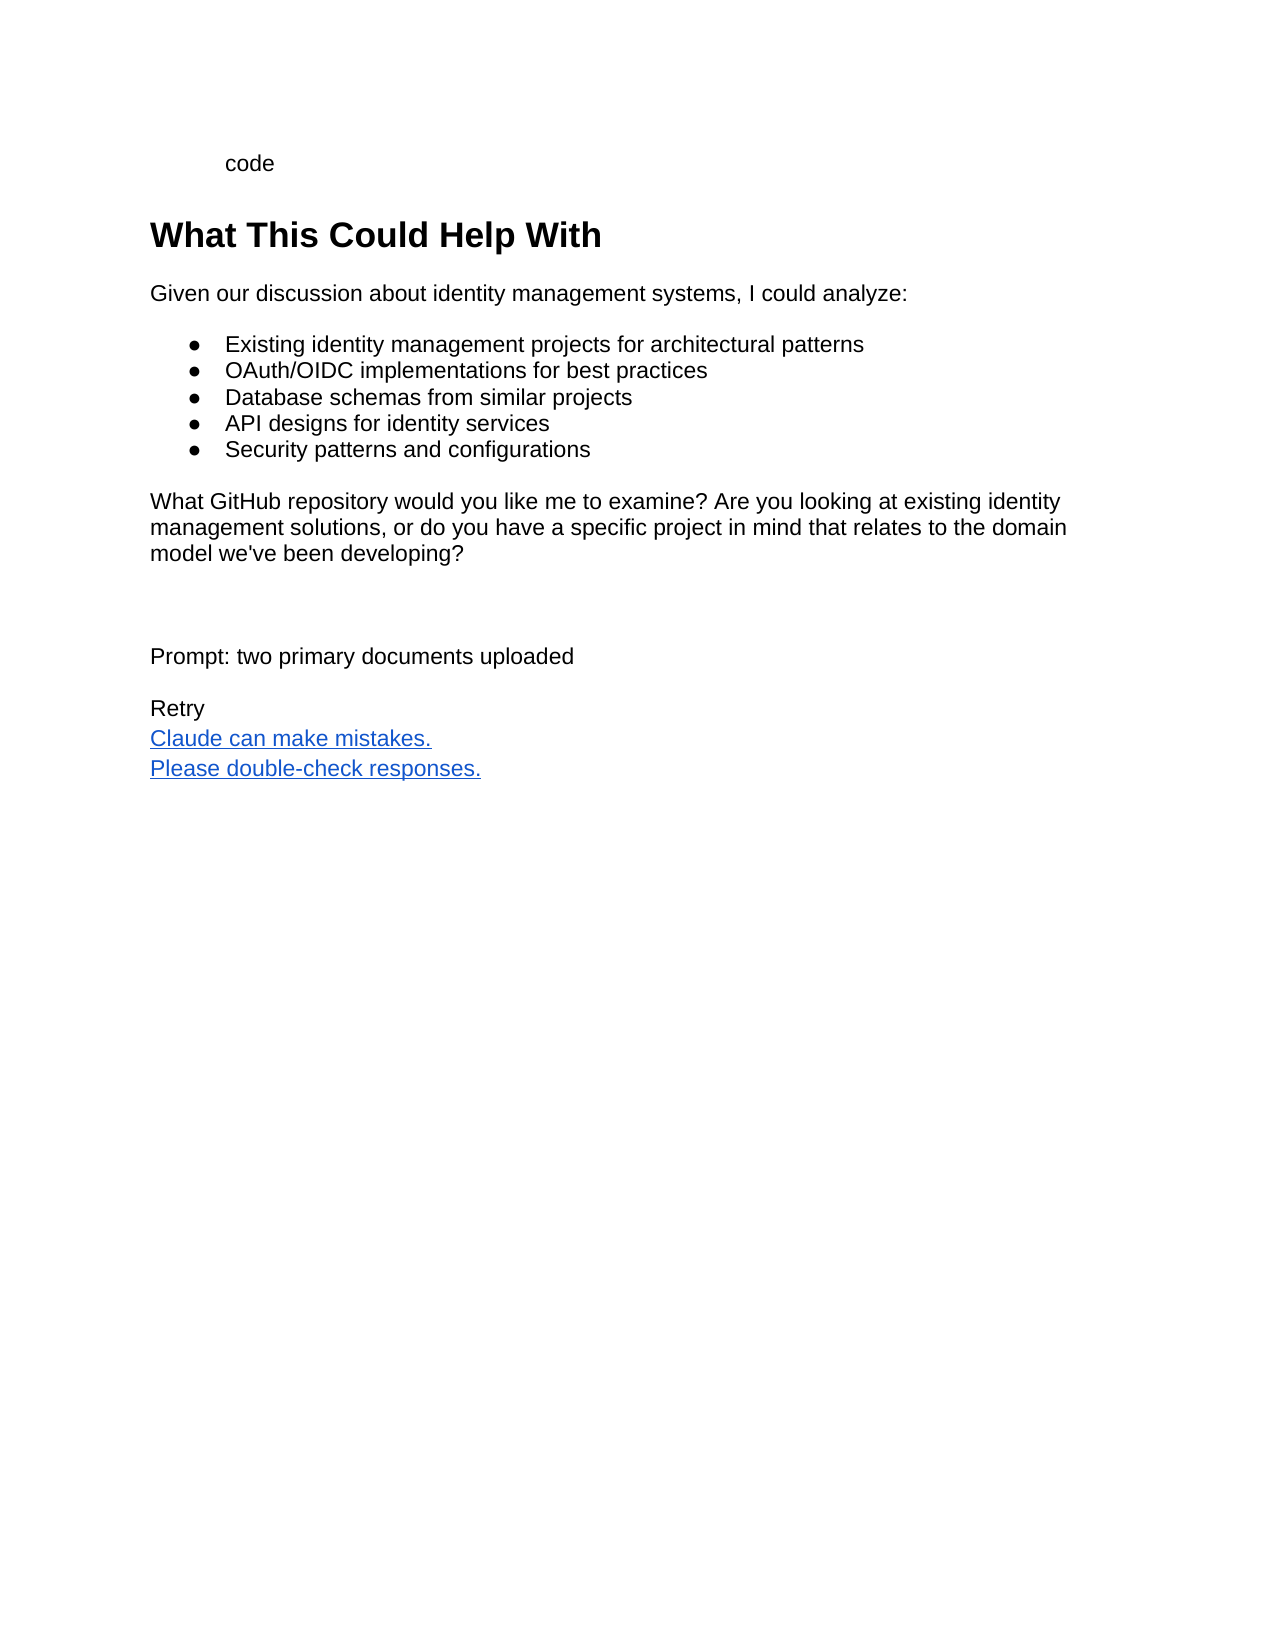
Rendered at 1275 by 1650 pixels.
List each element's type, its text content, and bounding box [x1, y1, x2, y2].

list Existing identity management projects for architectural patterns [187, 331, 1125, 357]
subtitle What This Could Help With [150, 214, 1125, 254]
list code [187, 150, 1125, 176]
list Security patterns and configurations [187, 436, 1125, 463]
list Database schemas from similar projects [187, 384, 1125, 410]
list API designs for identity services [187, 410, 1125, 436]
text Please double-check responses. [150, 755, 1125, 781]
text Retry [150, 694, 1125, 721]
text Claude can make mistakes. [150, 725, 1125, 751]
text Given our discussion about identity management systems, I could analyze: [150, 279, 1125, 306]
text Prompt: two primary documents uploaded [150, 643, 1125, 669]
list OAuth/OIDC implementations for best practices [187, 357, 1125, 384]
text What GitHub repository would you like me to examine? Are you looking at existing identity management solutions, or do you have a specific project in mind that relates to the domain model we've been developing? [150, 488, 1125, 567]
